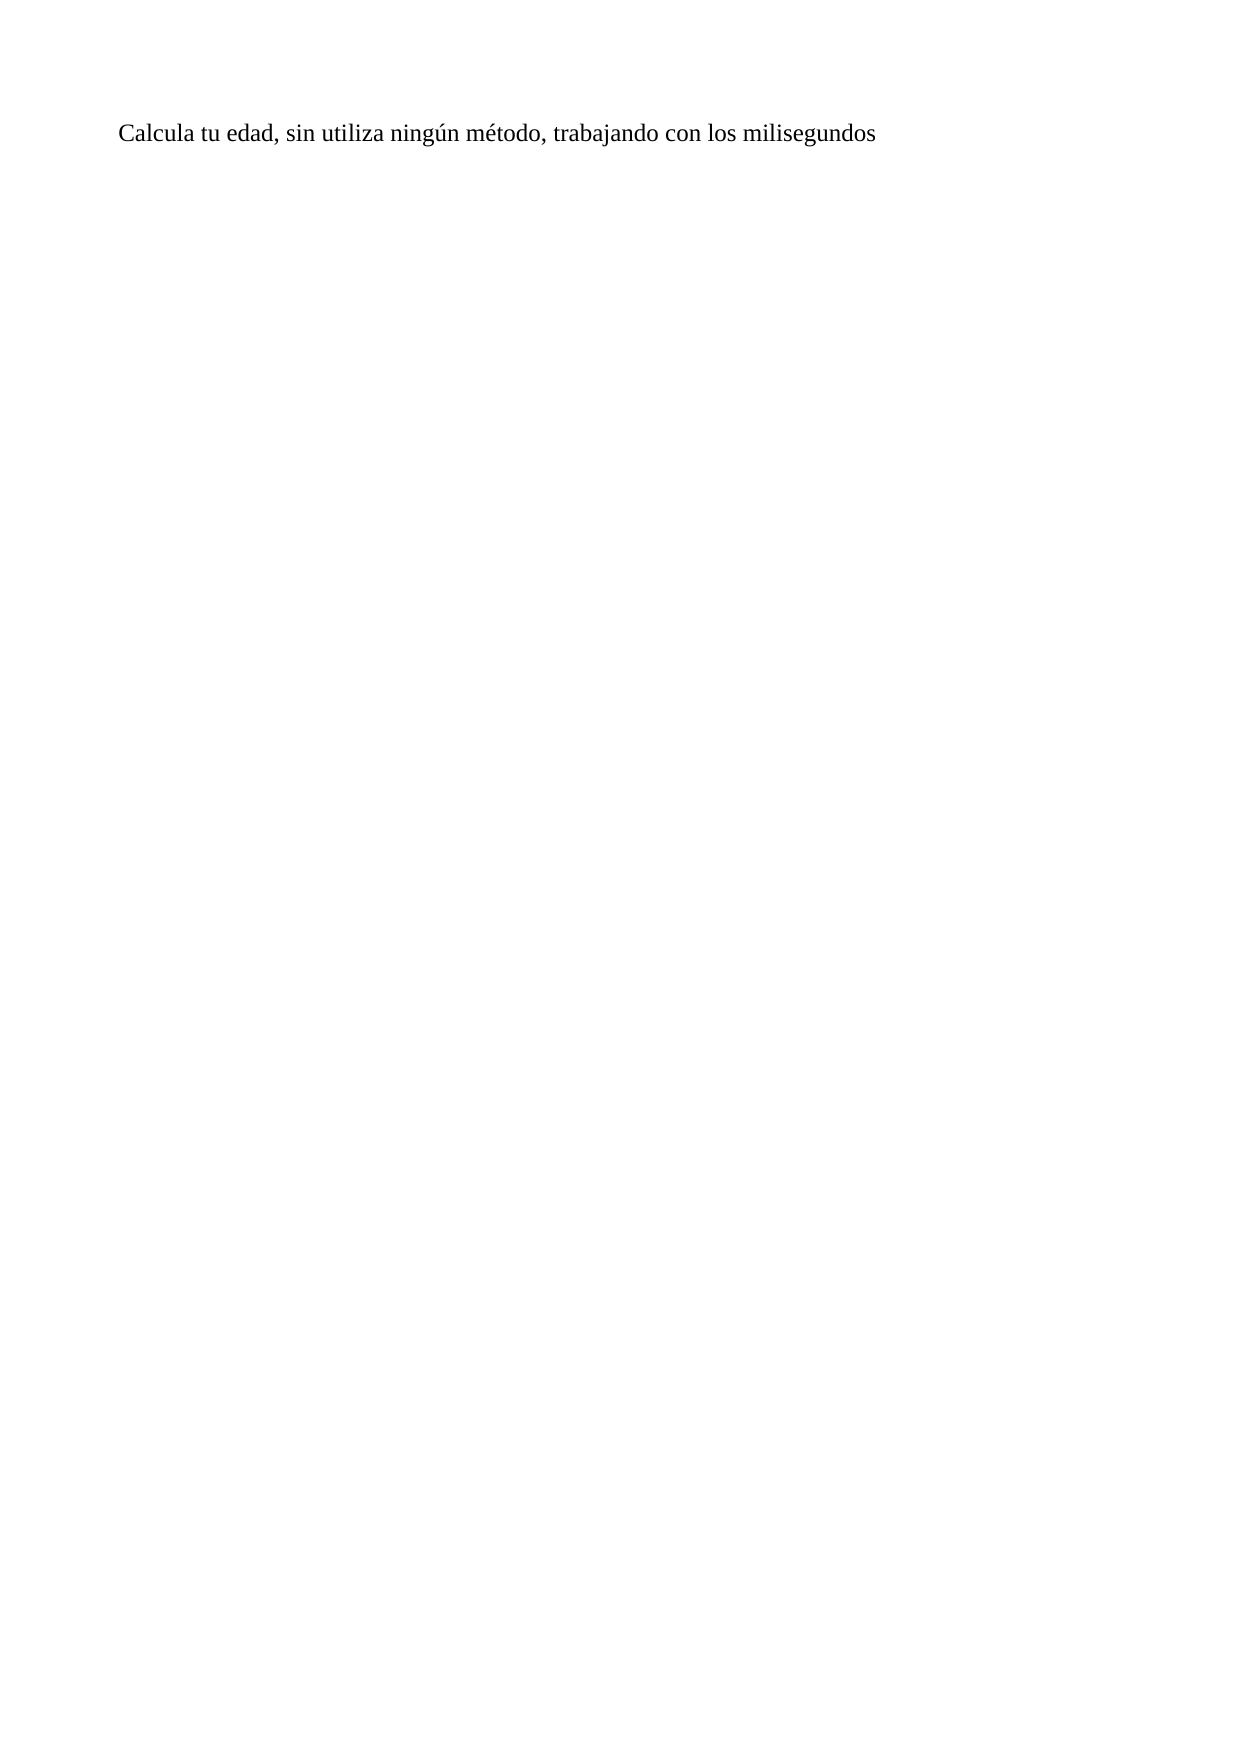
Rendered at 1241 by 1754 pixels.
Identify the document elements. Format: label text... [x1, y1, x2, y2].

text Calcula tu edad, sin utiliza ningún método, trabajando con los milisegundos [118, 118, 1122, 147]
